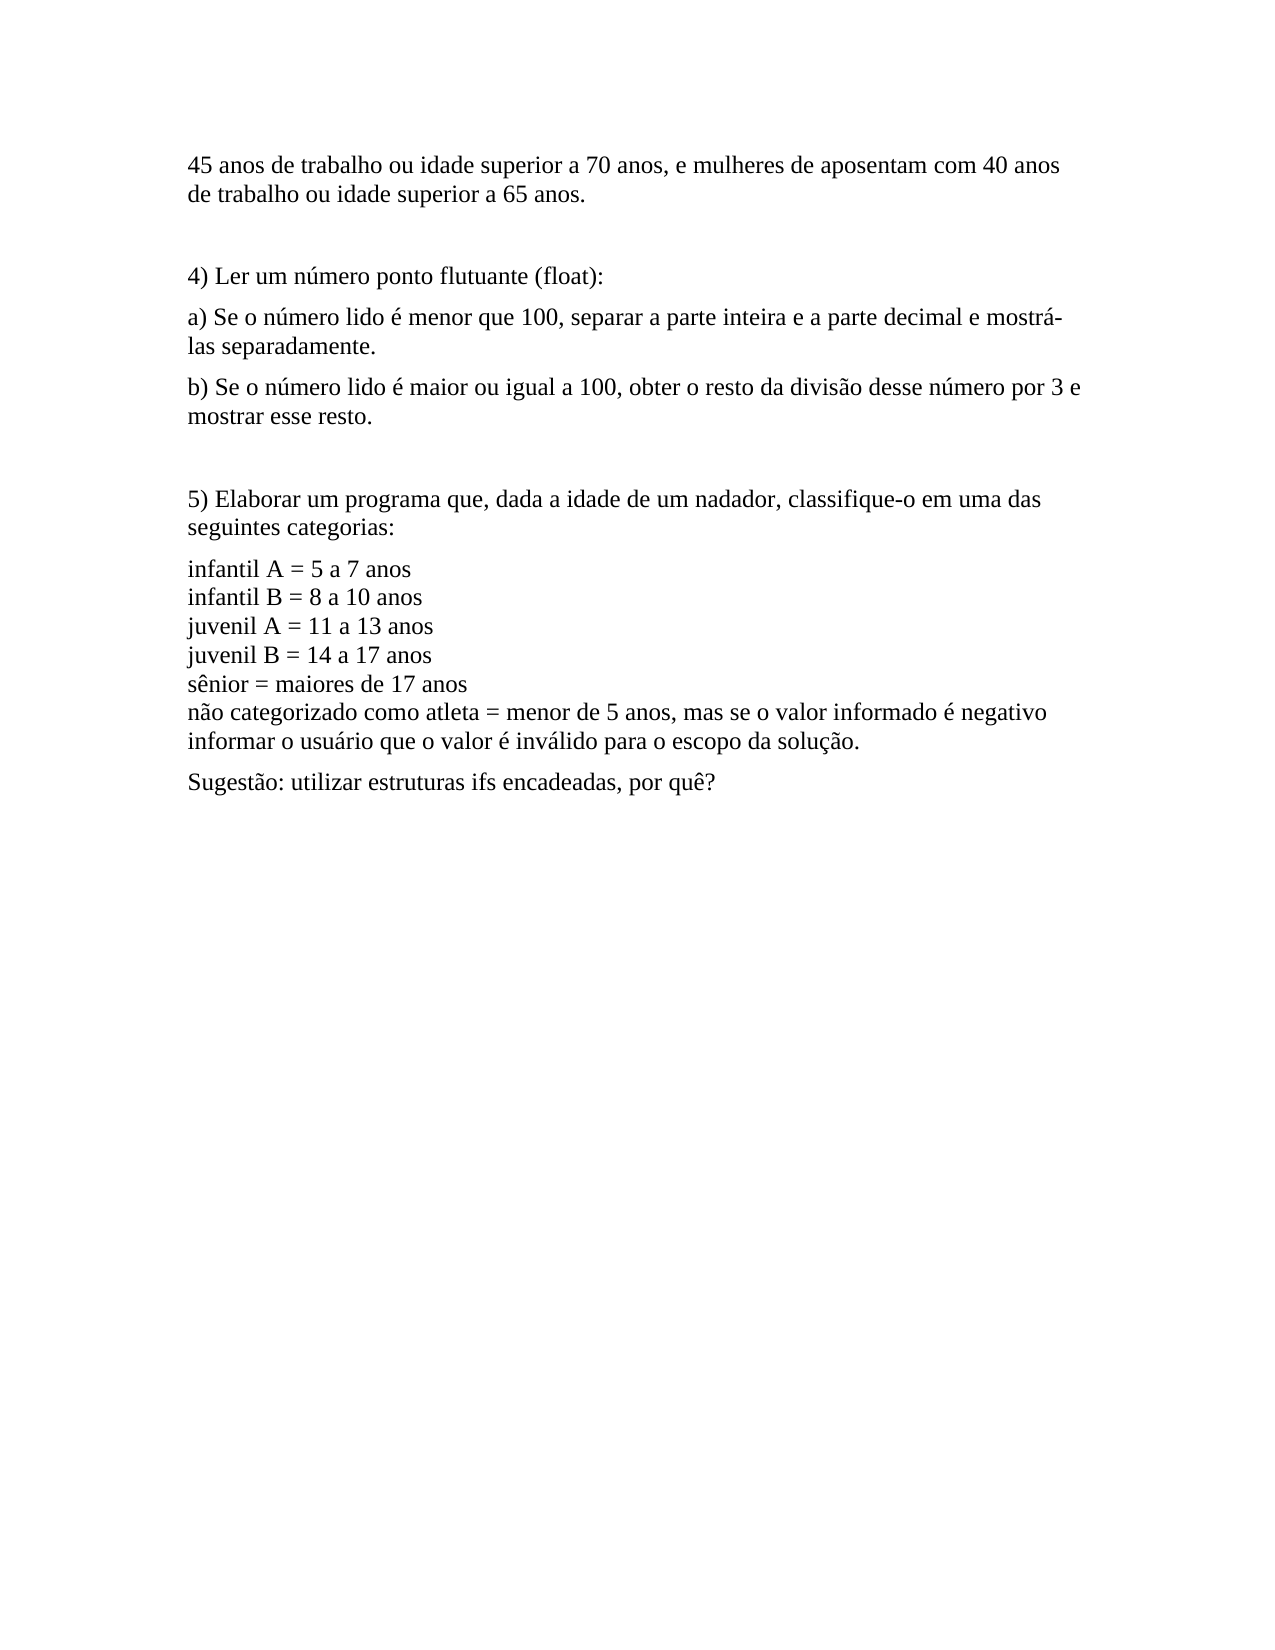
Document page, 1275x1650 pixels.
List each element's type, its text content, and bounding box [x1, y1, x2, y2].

text não categorizado como atleta = menor de 5 anos, mas se o valor informado é negativo informar o usuário que o valor é inválido para o escopo da solução. [187, 697, 1087, 755]
text sênior = maiores de 17 anos [187, 669, 1087, 697]
text b) Se o número lido é maior ou igual a 100, obter o resto da divisão desse número por 3 e mostrar esse resto. [187, 372, 1087, 430]
text infantil A = 5 a 7 anos [187, 554, 1087, 582]
text 5) Elaborar um programa que, dada a idade de um nadador, classifique-o em uma das seguintes categorias: [187, 484, 1087, 541]
text infantil B = 8 a 10 anos [187, 582, 1087, 611]
text juvenil B = 14 a 17 anos [187, 640, 1087, 669]
text 45 anos de trabalho ou idade superior a 70 anos, e mulheres de aposentam com 40 anos de trabalho ou idade superior a 65 anos. [187, 150, 1087, 207]
text juvenil A = 11 a 13 anos [187, 611, 1087, 640]
text Sugestão: utilizar estruturas ifs encadeadas, por quê? [187, 767, 1087, 796]
text 4) Ler um número ponto flutuante (float): [187, 261, 1087, 290]
text a) Se o número lido é menor que 100, separar a parte inteira e a parte decimal e mostrá-las separadamente. [187, 302, 1087, 360]
